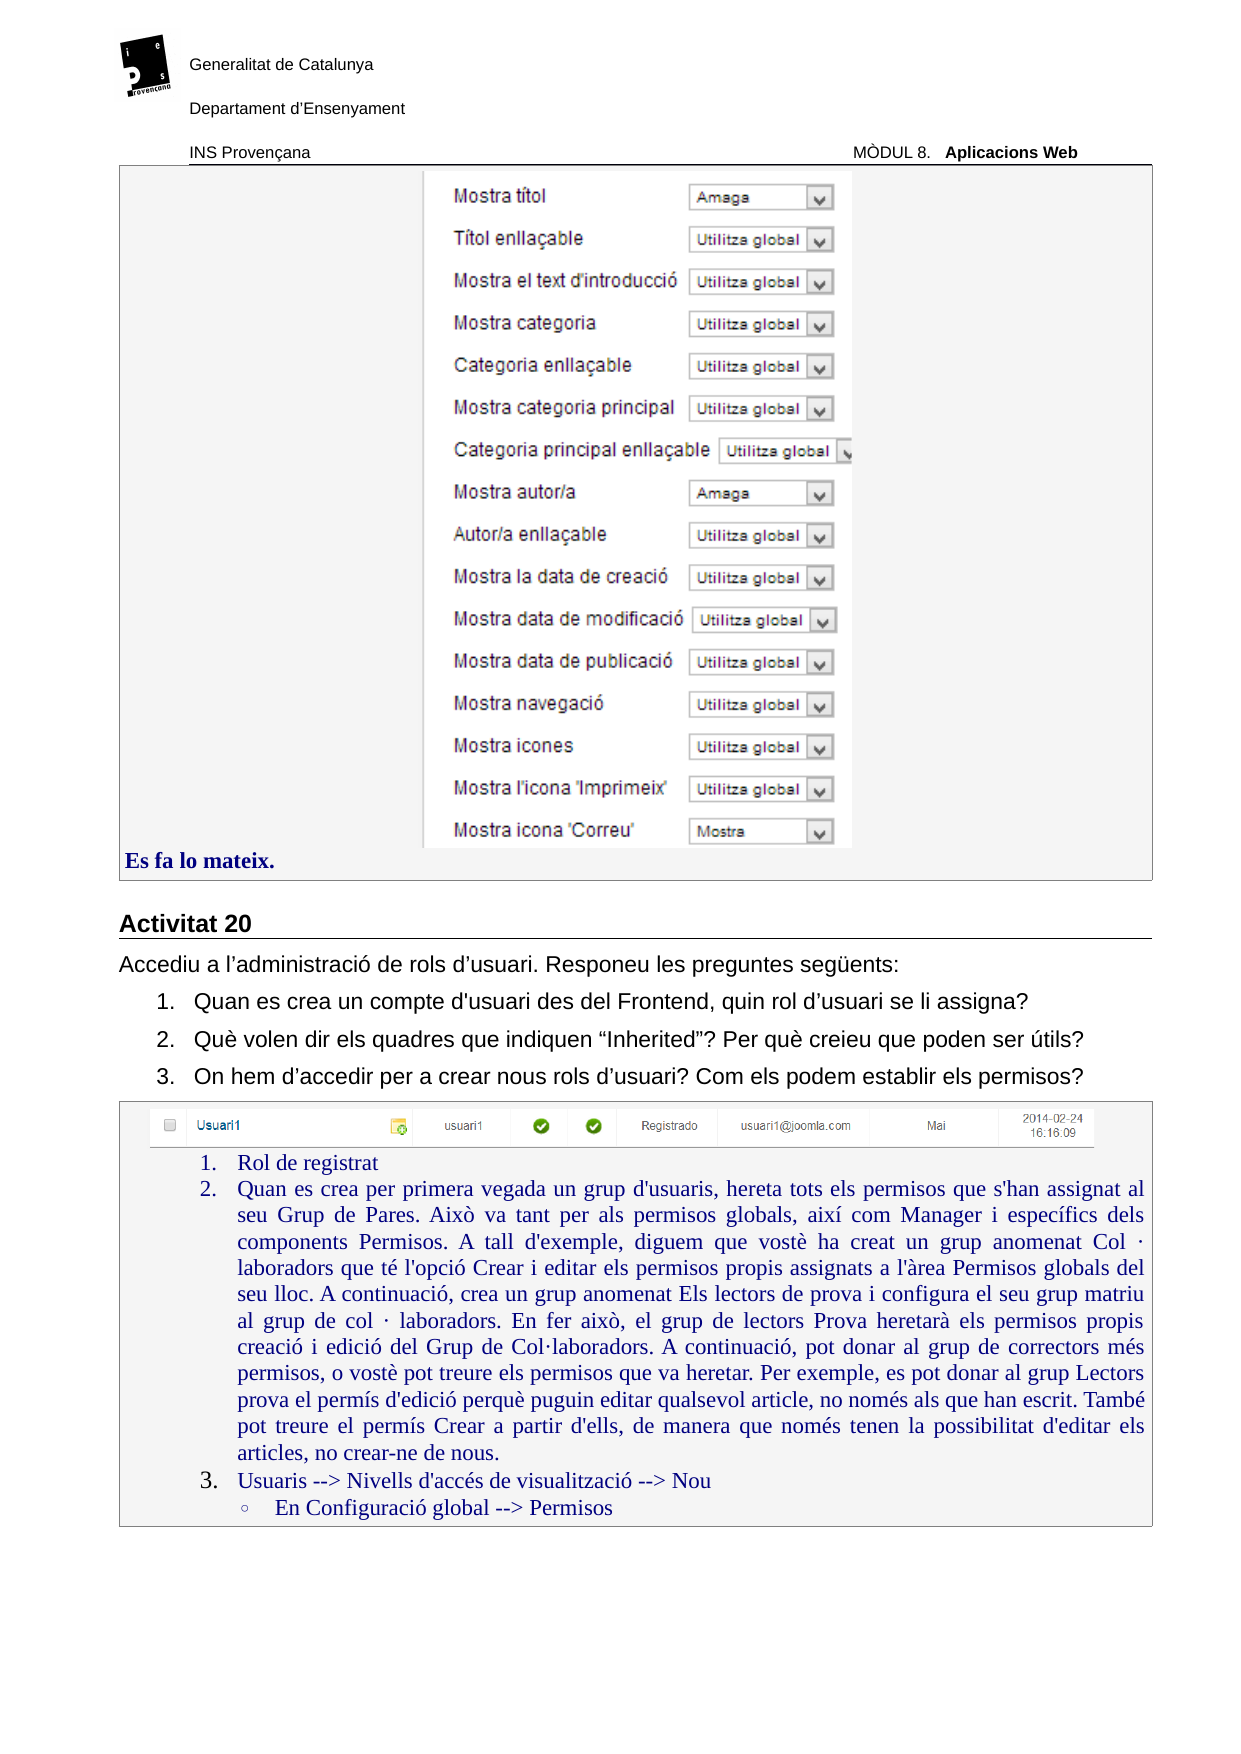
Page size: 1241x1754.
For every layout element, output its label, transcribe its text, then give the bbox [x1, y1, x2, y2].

text Accediu a l’administració de rols d’usuari. Responeu les preguntes següents: [119, 951, 1152, 977]
table_header Es fa lo mateix. [120, 166, 1152, 880]
table_header Rol de registrat Quan es crea per primera vegada un grup d'usuaris, hereta tots els permisos que s'han assignat al seu Grup de Pares. Això va tant per als permisos globals, així com Manager i específics dels components Permisos. A tall d'exemple, diguem que vostè ha creat un grup anomenat Col · laboradors que té l'opció Crear i editar els permisos propis assignats a l'àrea Permisos globals del seu lloc. A continuació, crea un grup anomenat Els lectors de prova i configura el seu grup matriu al grup de col · laboradors. En fer això, el grup de lectors Prova heretarà els permisos propis creació i edició del Grup de Col·laboradors. A continuació, pot donar al grup de correctors més permisos, o vostè pot treure els permisos que va heretar. Per exemple, es pot donar al grup Lectors prova el permís d'edició perquè puguin editar qualsevol article, no només als que han escrit. També pot treure el permís Crear a partir d'ells, de manera que només tenen la possibilitat d'editar els articles, no crear-ne de nous. Usuaris --> Nivells d'accés de visualització --> Nou En Configuració global --> Permisos [120, 1102, 1152, 1526]
list Quan es crea un compte d'usuari des del Frontend, quin rol d’usuari se li assigna? [156, 988, 1152, 1014]
picture [114, 28, 181, 102]
list On hem d’accedir per a crear nous rols d’usuari? Com els podem establir els permisos? [156, 1063, 1152, 1089]
picture [147, 1109, 1095, 1149]
picture [418, 171, 852, 848]
list Què volen dir els quadres que indiquen “Inherited”? Per què creieu que poden ser útils? [156, 1026, 1152, 1052]
subtitle Activitat 20 [119, 909, 1152, 938]
